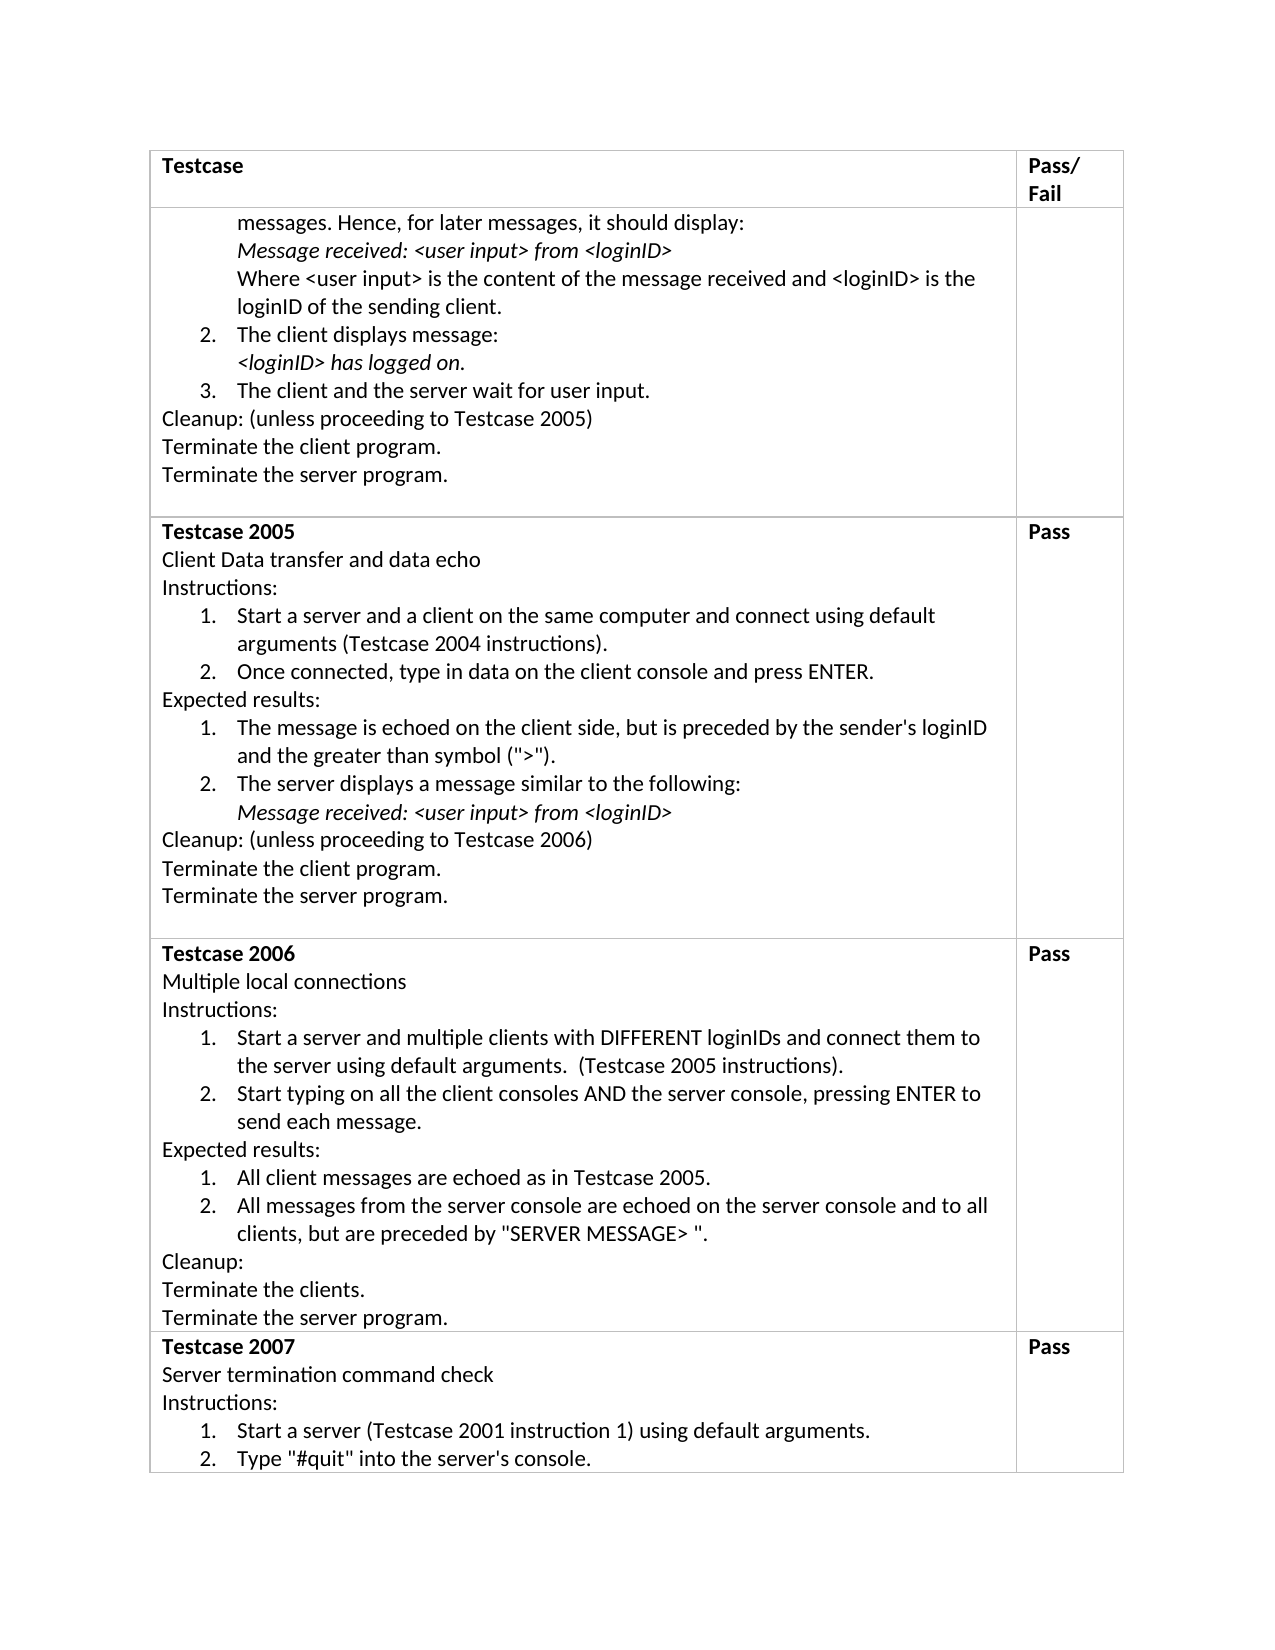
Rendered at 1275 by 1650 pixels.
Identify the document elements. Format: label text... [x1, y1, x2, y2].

table_cell Pass [1017, 1332, 1123, 1472]
table_cell Pass [1017, 518, 1123, 938]
table_cell Testcase 2006 Multiple local connections Instructions: Start a server and multiple clients with DIFFERENT loginIDs and connect them to the server using default arguments. (Testcase 2005 instructions). Start typing on all the client consoles AND the server console, pressing ENTER to send each message. Expected results: All client messages are echoed as in Testcase 2005. All messages from the server console are echoed on the server console and to all clients, but are preceded by "SERVER MESSAGE> ". Cleanup: Terminate the clients. Terminate the server program. [151, 939, 1016, 1331]
table_cell messages. Hence, for later messages, it should display: Message received: <user input> from <loginID> Where <user input> is the content of the message received and <loginID> is the loginID of the sending client. The client displays message: <loginID> has logged on. The client and the server wait for user input. Cleanup: (unless proceeding to Testcase 2005) Terminate the client program. Terminate the server program. [151, 208, 1016, 516]
table_header Testcase [151, 151, 1016, 207]
table_cell Testcase 2007 Server termination command check Instructions: Start a server (Testcase 2001 instruction 1) using default arguments. Type "#quit" into the server's console. [151, 1332, 1016, 1472]
table_cell [1017, 208, 1123, 516]
table_cell Testcase 2005 Client Data transfer and data echo Instructions: Start a server and a client on the same computer and connect using default arguments (Testcase 2004 instructions). Once connected, type in data on the client console and press ENTER. Expected results: The message is echoed on the client side, but is preceded by the sender's loginID and the greater than symbol (">"). The server displays a message similar to the following: Message received: <user input> from <loginID> Cleanup: (unless proceeding to Testcase 2006) Terminate the client program. Terminate the server program. [151, 518, 1016, 938]
table_header Pass/Fail [1017, 151, 1123, 207]
table_cell Pass [1017, 939, 1123, 1331]
